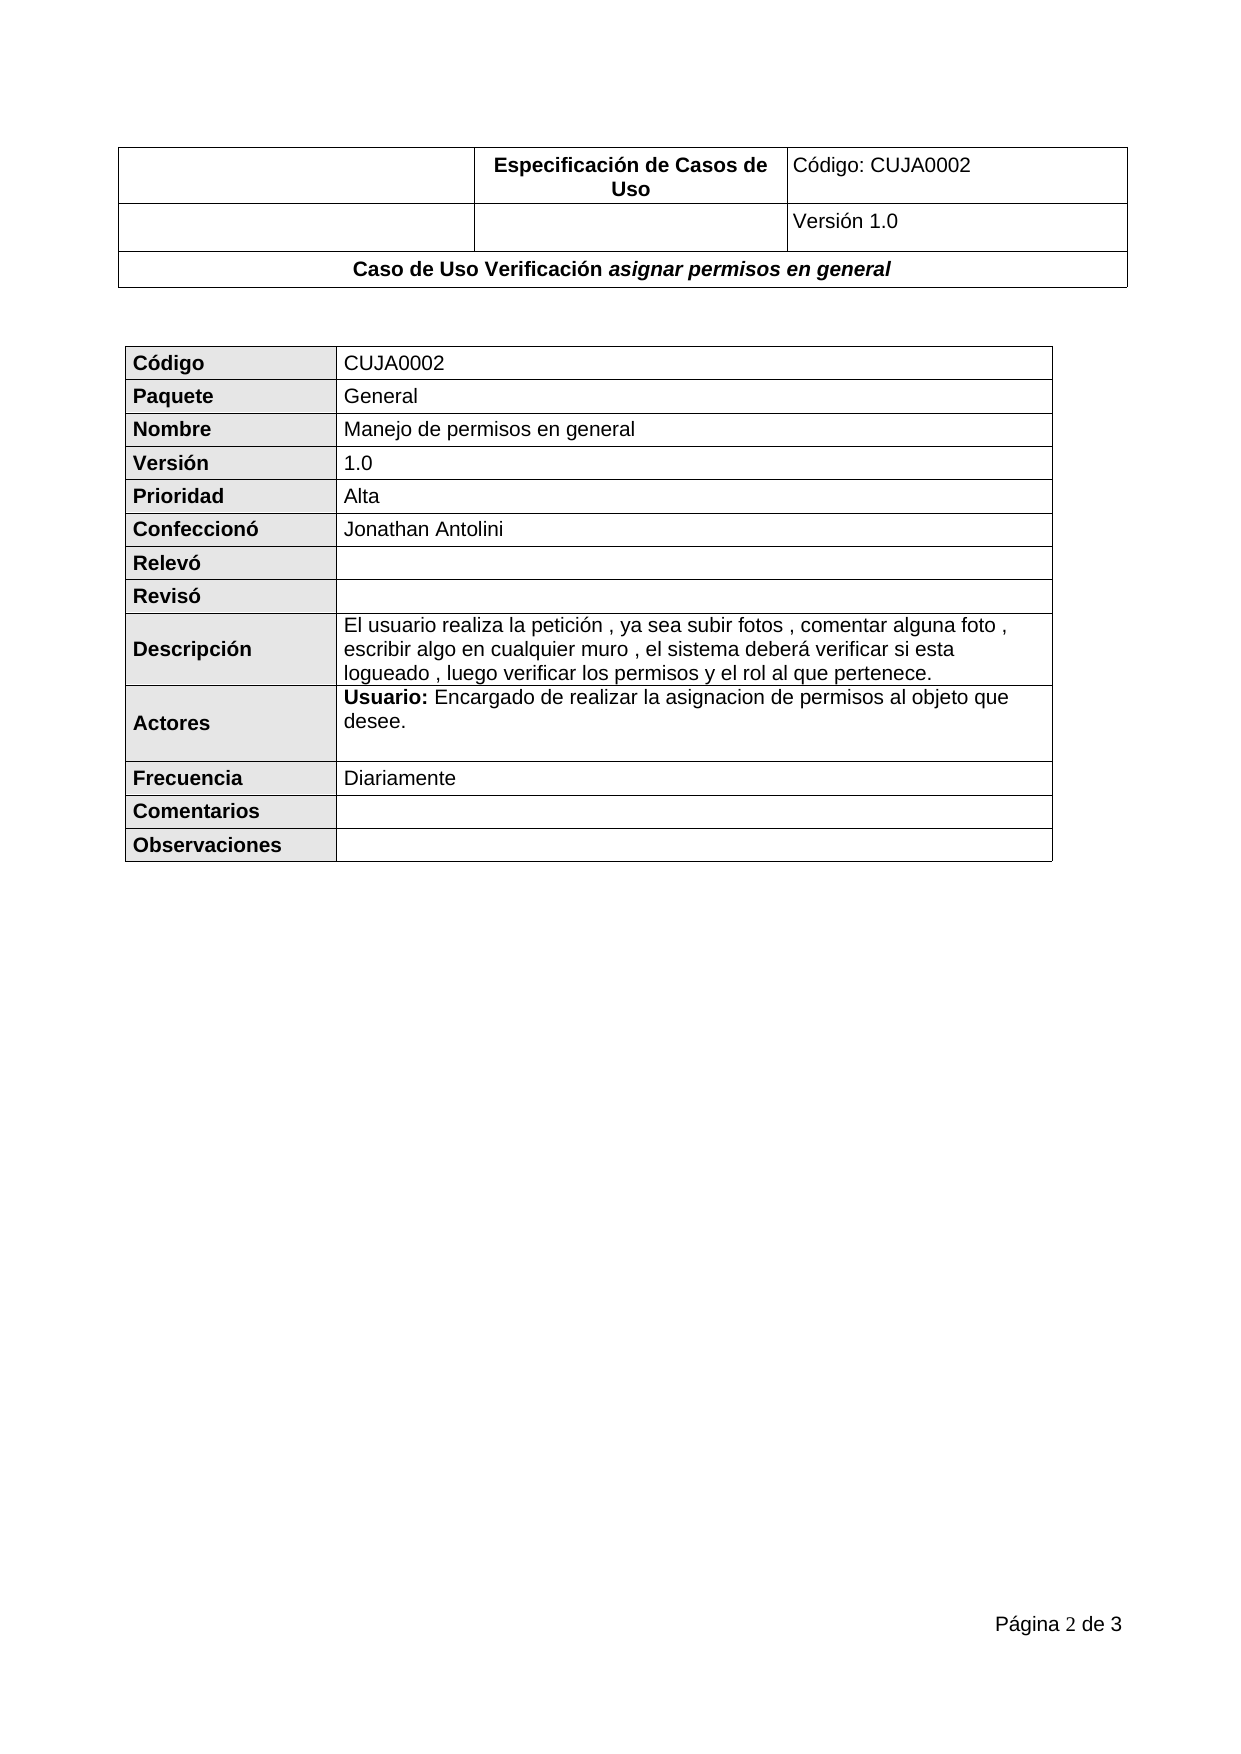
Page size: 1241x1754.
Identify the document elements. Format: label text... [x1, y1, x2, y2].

table_cell [337, 796, 1052, 828]
table_cell Confeccionó [126, 514, 336, 546]
table_cell Descripción [126, 614, 336, 684]
table_cell Versión [126, 447, 336, 479]
table_cell Comentarios [126, 796, 336, 828]
table_cell Revisó [126, 580, 336, 612]
table_cell Observaciones [126, 829, 336, 861]
table_cell [337, 580, 1052, 612]
table_cell Paquete [126, 380, 336, 412]
table_cell Manejo de permisos en general [337, 414, 1052, 446]
table_cell Nombre [126, 414, 336, 446]
table_cell General [337, 380, 1052, 412]
table_cell [337, 547, 1052, 579]
table_cell Alta [337, 480, 1052, 512]
table_cell El usuario realiza la petición , ya sea subir fotos , comentar alguna foto , escribir algo en cualquier muro , el sistema deberá verificar si esta logueado , luego verificar los permisos y el rol al que pertenece. [337, 614, 1052, 684]
table_cell Diariamente [337, 762, 1052, 794]
table_cell Usuario: Encargado de realizar la asignacion de permisos al objeto que desee. [337, 686, 1052, 761]
table_header CUJA0002 [337, 347, 1052, 379]
table_cell Jonathan Antolini [337, 514, 1052, 546]
table_header Código [126, 347, 336, 379]
table_cell Prioridad [126, 480, 336, 512]
table_cell Actores [126, 686, 336, 761]
table_cell [337, 829, 1052, 861]
table_cell 1.0 [337, 447, 1052, 479]
table_cell Frecuencia [126, 762, 336, 794]
table_cell Relevó [126, 547, 336, 579]
